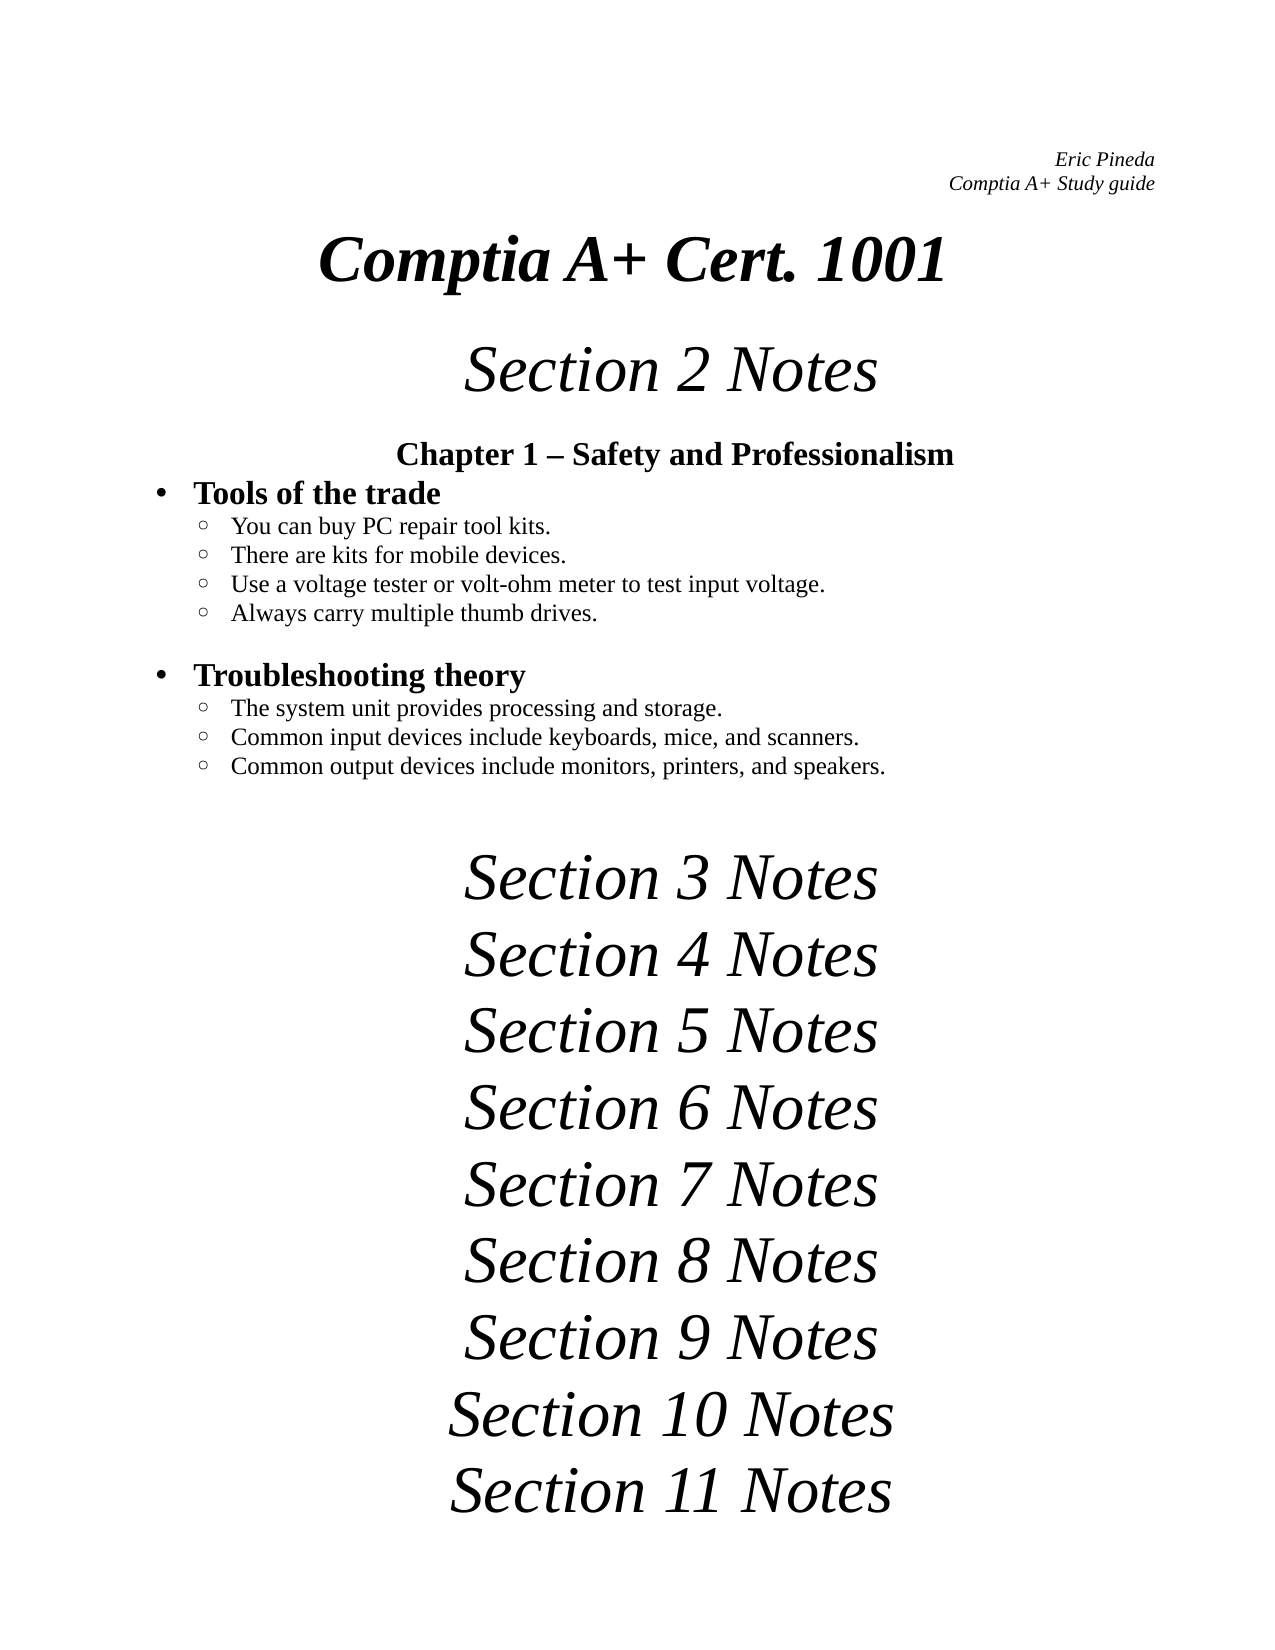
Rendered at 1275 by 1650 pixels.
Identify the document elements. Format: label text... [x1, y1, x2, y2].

list Use a voltage tester or volt-ohm meter to test input voltage. [193, 569, 1157, 598]
list Comptia A+ Study guide [156, 171, 1157, 195]
list The system unit provides processing and storage. [193, 693, 1157, 722]
list Always carry multiple thumb drives. [193, 598, 1157, 626]
list Section 5 Notes [156, 991, 1157, 1067]
list You can buy PC repair tool kits. [193, 511, 1157, 540]
list Eric Pineda [156, 147, 1157, 171]
list Section 4 Notes [156, 914, 1157, 991]
list Section 9 Notes [156, 1297, 1157, 1374]
list Chapter 1 – Safety and Professionalism [156, 435, 1157, 473]
list Common input devices include keyboards, mice, and scanners. [193, 722, 1157, 751]
list Common output devices include monitors, printers, and speakers. [193, 751, 1157, 780]
list Tools of the trade [156, 473, 1157, 511]
list Section 6 Notes [156, 1067, 1157, 1144]
list Section 11 Notes [156, 1451, 1157, 1527]
list Troubleshooting theory [156, 655, 1157, 693]
list Section 2 Notes [156, 329, 1157, 406]
list Section 3 Notes [156, 837, 1157, 914]
text Comptia A+ Cert. 1001 [118, 219, 1157, 296]
list Section 10 Notes [156, 1374, 1157, 1451]
list Section 7 Notes [156, 1144, 1157, 1221]
list Section 8 Notes [156, 1221, 1157, 1297]
list There are kits for mobile devices. [193, 540, 1157, 569]
